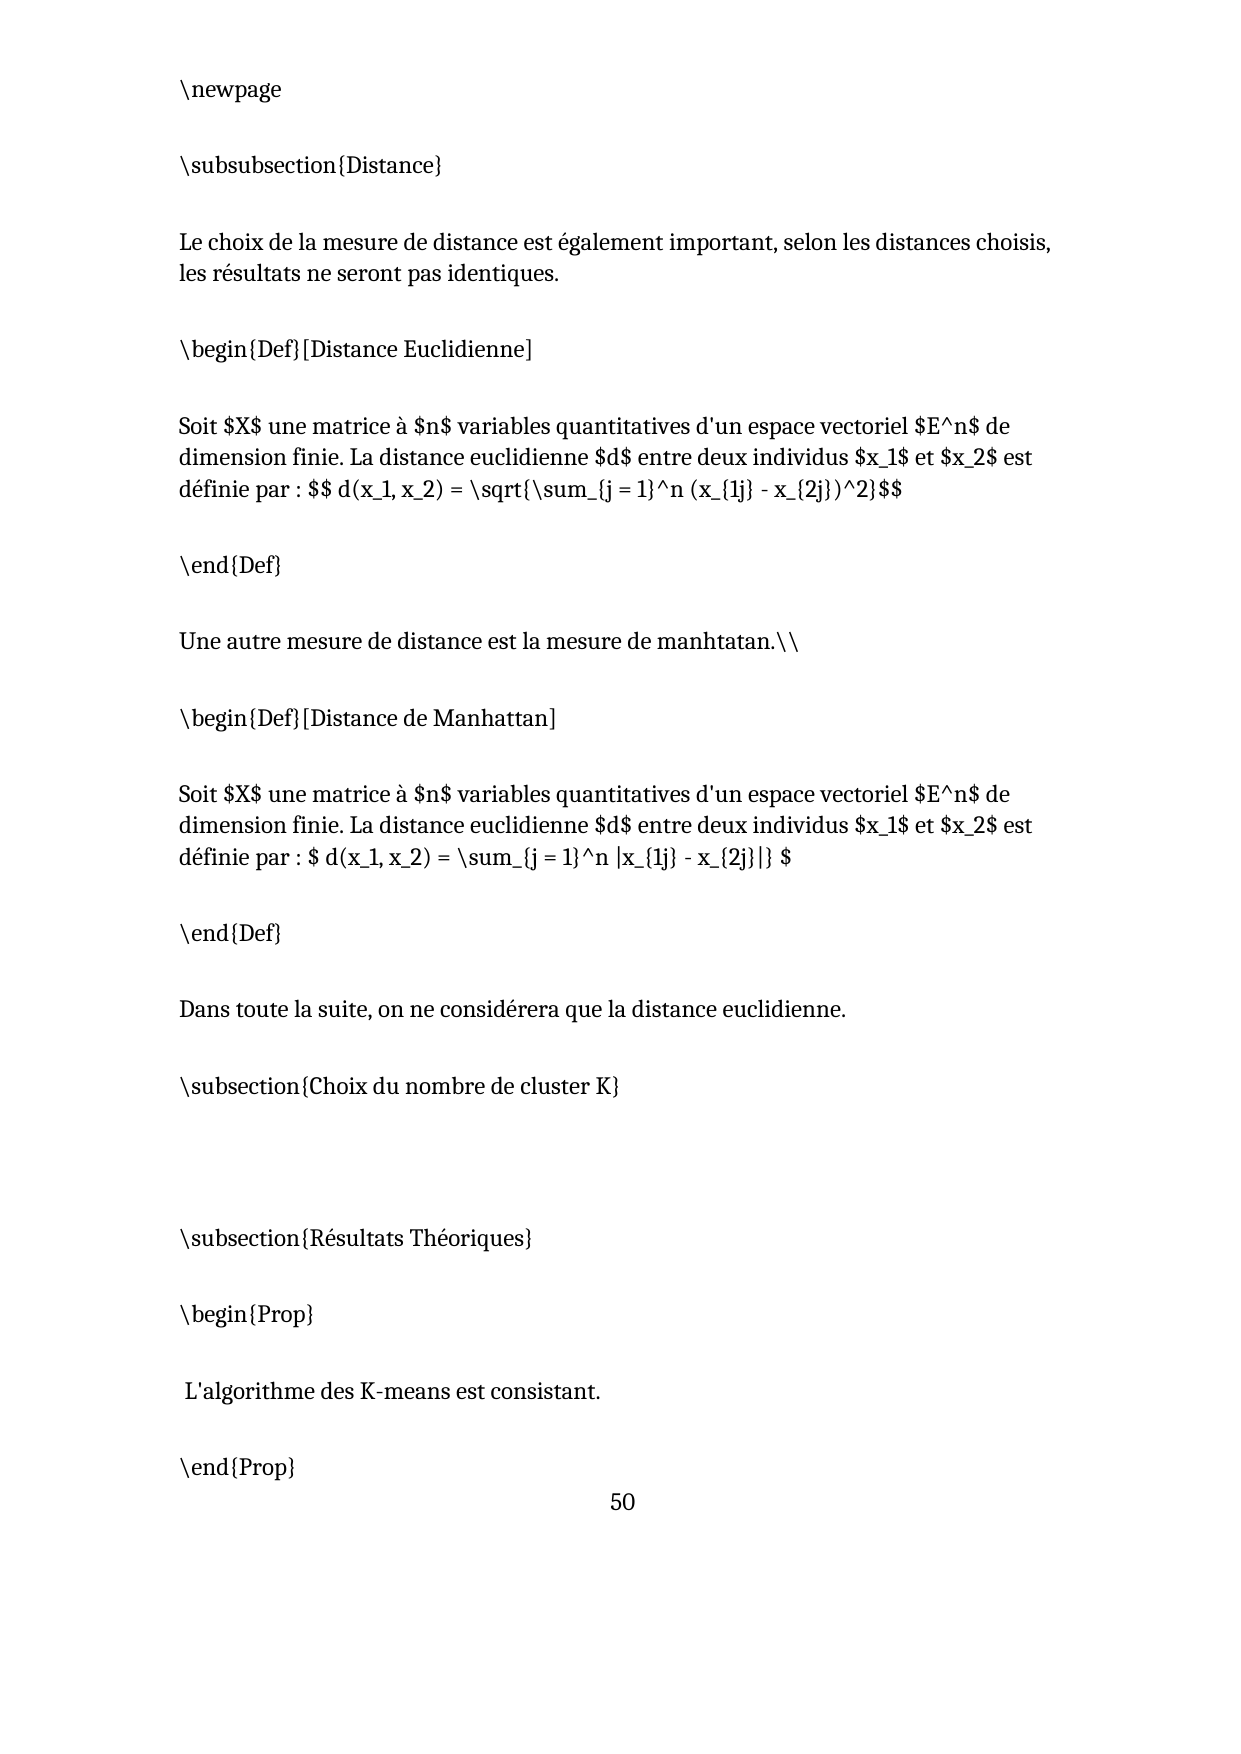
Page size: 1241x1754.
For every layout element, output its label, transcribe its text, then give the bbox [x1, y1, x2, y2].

text Dans toute la suite, on ne considérera que la distance euclidienne. [179, 995, 1065, 1024]
text \newpage [179, 75, 1065, 104]
text Soit $X$ une matrice à $n$ variables quantitatives d'un espace vectoriel $E^n$ de dimension finie. La distance euclidienne $d$ entre deux individus $x_1$ et $x_2$ est définie par : $$ d(x_1, x_2) = \sqrt{\sum_{j = 1}^n (x_{1j} - x_{2j})^2}$$ [179, 412, 1065, 503]
text \end{Def} [179, 551, 1065, 580]
text Le choix de la mesure de distance est également important, selon les distances choisis, les résultats ne seront pas identiques. [179, 227, 1065, 288]
text \subsection{Choix du nombre de cluster K} [179, 1072, 1065, 1100]
text \end{Prop} [179, 1453, 1065, 1482]
text \begin{Prop} [179, 1300, 1065, 1329]
text \subsection{Résultats Théoriques} [179, 1224, 1065, 1253]
text \begin{Def}[Distance de Manhattan] [179, 703, 1065, 732]
text \end{Def} [179, 919, 1065, 948]
text \subsubsection{Distance} [179, 151, 1065, 180]
text Soit $X$ une matrice à $n$ variables quantitatives d'un espace vectoriel $E^n$ de dimension finie. La distance euclidienne $d$ entre deux individus $x_1$ et $x_2$ est définie par : $ d(x_1, x_2) = \sum_{j = 1}^n |x_{1j} - x_{2j}|} $ [179, 780, 1065, 872]
text Une autre mesure de distance est la mesure de manhtatan.\\ [179, 627, 1065, 656]
text L'algorithme des K-means est consistant. [179, 1377, 1065, 1405]
text \begin{Def}[Distance Euclidienne] [179, 335, 1065, 364]
